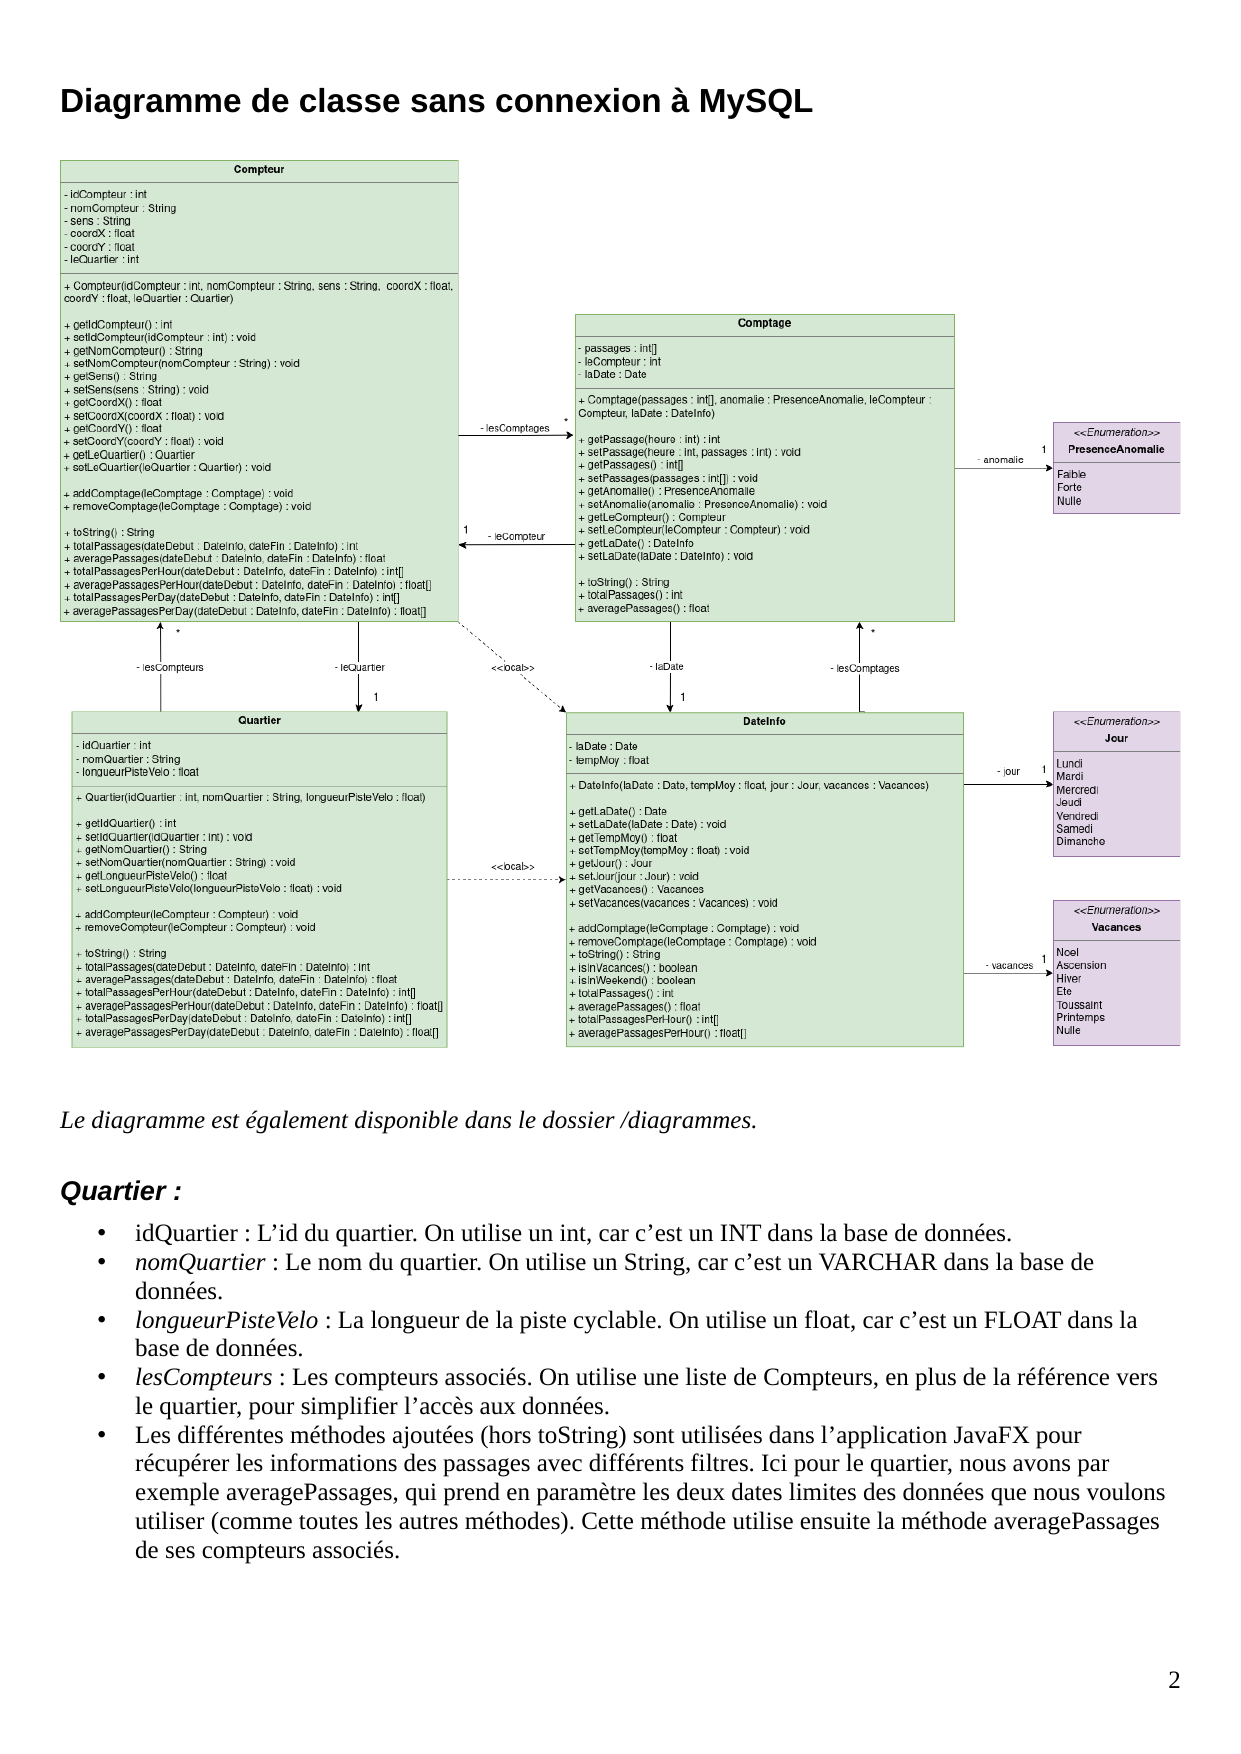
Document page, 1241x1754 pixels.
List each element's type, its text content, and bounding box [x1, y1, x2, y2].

picture [60, 160, 1181, 1048]
list Les différentes méthodes ajoutées (hors toString) sont utilisées dans l’application JavaFX pour récupérer les informations des passages avec différents filtres. Ici pour le quartier, nous avons par exemple averagePassages, qui prend en paramètre les deux dates limites des données que nous voulons utiliser (comme toutes les autres méthodes). Cette méthode utilise ensuite la méthode averagePassages de ses compteurs associés. [97, 1420, 1181, 1563]
list lesCompteurs : Les compteurs associés. On utilise une liste de Compteurs, en plus de la référence vers le quartier, pour simplifier l’accès aux données. [97, 1362, 1181, 1420]
subtitle Diagramme de classe sans connexion à MySQL [60, 81, 1181, 119]
list idQuartier : L’id du quartier. On utilise un int, car c’est un INT dans la base de données. [97, 1218, 1181, 1247]
subtitle Quartier : [60, 1175, 1181, 1206]
list longueurPisteVelo : La longueur de la piste cyclable. On utilise un float, car c’est un FLOAT dans la base de données. [97, 1305, 1181, 1362]
list nomQuartier : Le nom du quartier. On utilise un String, car c’est un VARCHAR dans la base de données. [97, 1247, 1181, 1305]
text Le diagramme est également disponible dans le dossier /diagrammes. [60, 1105, 1181, 1133]
